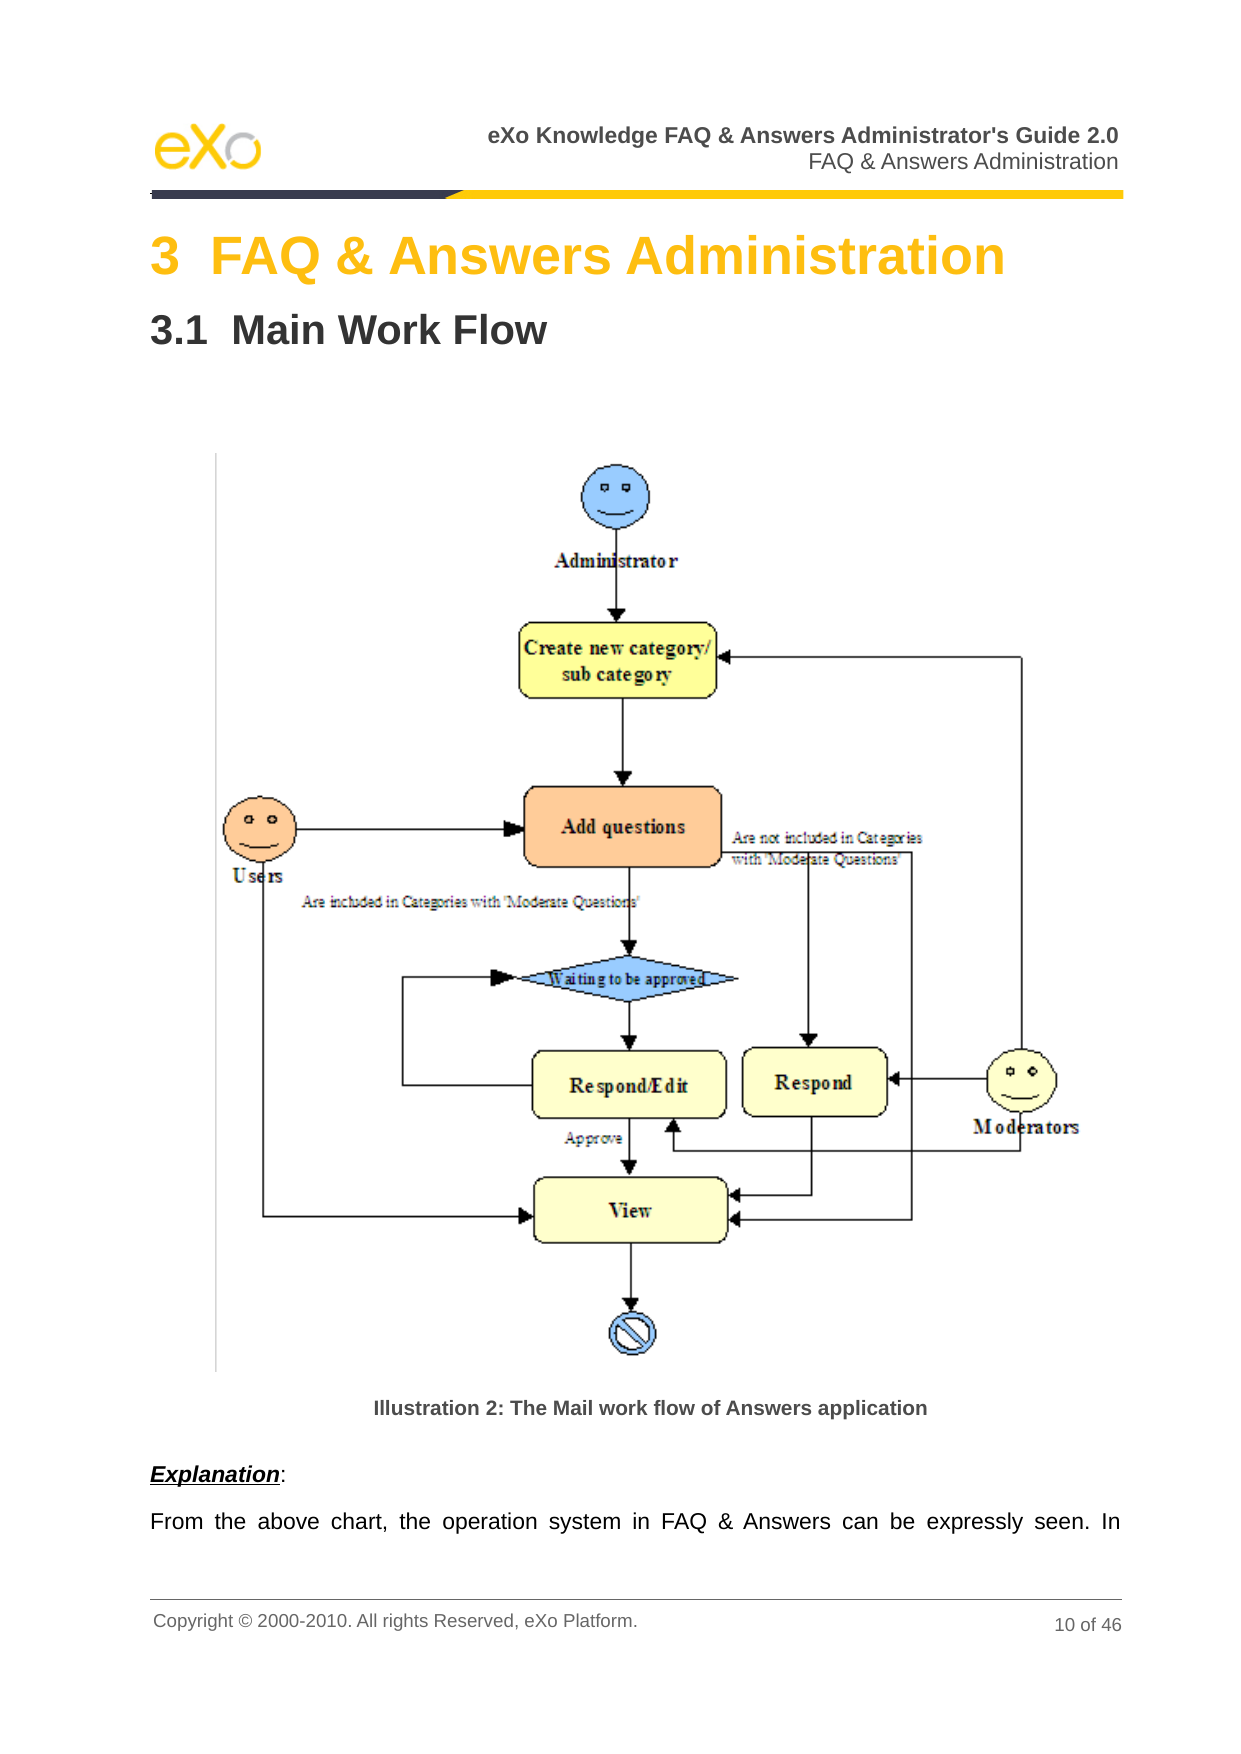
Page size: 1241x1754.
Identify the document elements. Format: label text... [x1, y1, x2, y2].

text Explanation: [150, 1461, 1122, 1487]
text Illustration 2: The Mail work flow of Answers application [215, 1372, 1086, 1420]
subtitle FAQ & Answers Administration [150, 223, 1122, 286]
text From the above chart, the operation system in FAQ & Answers can be expressly seen. In [150, 1508, 1122, 1534]
subtitle Main Work Flow [150, 305, 1122, 353]
picture [151, 190, 1124, 199]
picture [155, 123, 262, 170]
picture [215, 453, 1087, 1372]
